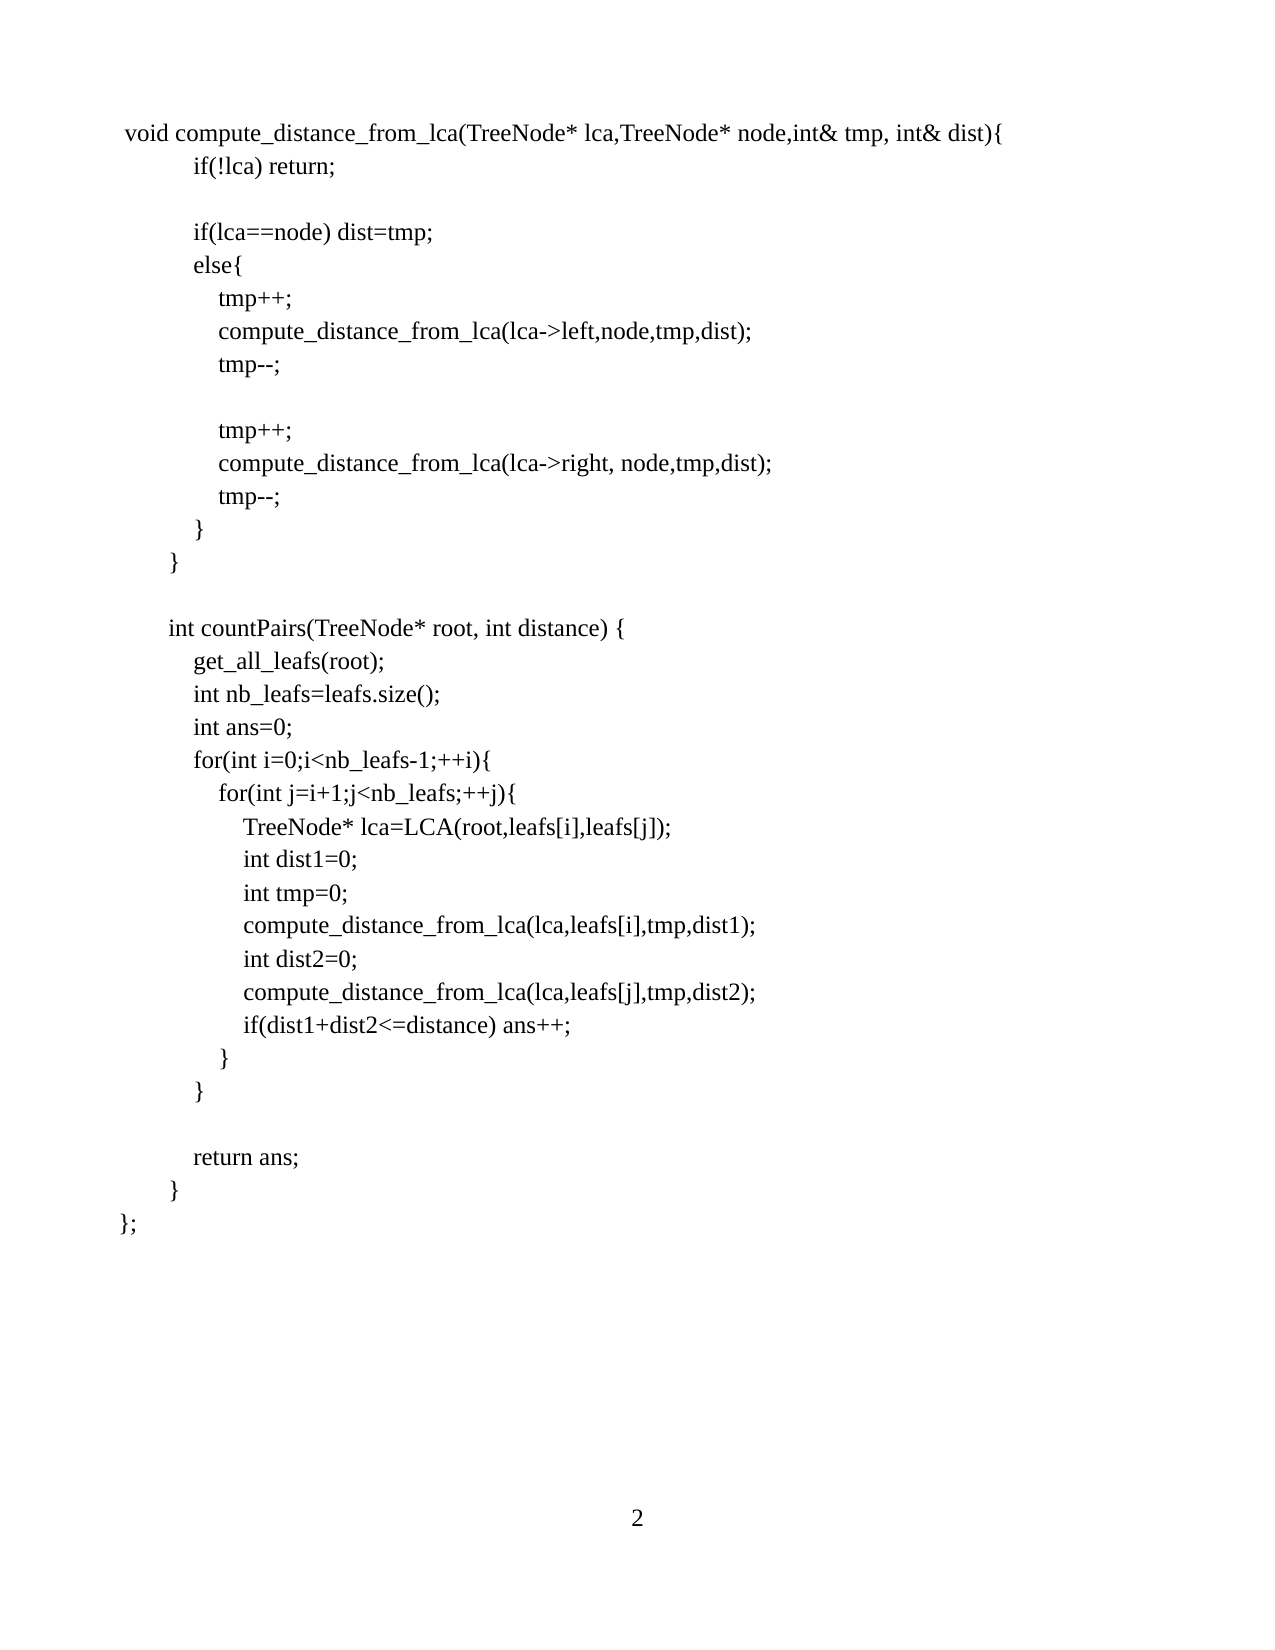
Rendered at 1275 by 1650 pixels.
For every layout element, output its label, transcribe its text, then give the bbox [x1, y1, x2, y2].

text tmp--; [118, 481, 1157, 510]
text int dist2=0; [118, 944, 1157, 972]
text if(dist1+dist2<=distance) ans++; [118, 1010, 1157, 1038]
text compute_distance_from_lca(lca->left,node,tmp,dist); [118, 316, 1157, 345]
text } [118, 1043, 1157, 1071]
text for(int i=0;i<nb_leafs-1;++i){ [118, 746, 1157, 774]
text } [118, 547, 1157, 576]
text compute_distance_from_lca(lca,leafs[i],tmp,dist1); [118, 911, 1157, 939]
text compute_distance_from_lca(lca,leafs[j],tmp,dist2); [118, 977, 1157, 1005]
text tmp++; [118, 283, 1157, 312]
text } [118, 1175, 1157, 1203]
text tmp--; [118, 349, 1157, 378]
text TreeNode* lca=LCA(root,leafs[i],leafs[j]); [118, 812, 1157, 840]
text for(int j=i+1;j<nb_leafs;++j){ [118, 778, 1157, 807]
text get_all_leafs(root); [118, 646, 1157, 675]
text int ans=0; [118, 712, 1157, 741]
text if(lca==node) dist=tmp; [118, 217, 1157, 246]
text tmp++; [118, 415, 1157, 444]
text else{ [118, 250, 1157, 279]
text } [118, 1076, 1157, 1104]
text if(!lca) return; [118, 151, 1157, 180]
text int countPairs(TreeNode* root, int distance) { [118, 613, 1157, 642]
text } [118, 514, 1157, 543]
text int nb_leafs=leafs.size(); [118, 679, 1157, 708]
text compute_distance_from_lca(lca->right, node,tmp,dist); [118, 448, 1157, 477]
text void compute_distance_from_lca(TreeNode* lca,TreeNode* node,int& tmp, int& dist){ [118, 118, 1157, 147]
text int dist1=0; [118, 844, 1157, 873]
text return ans; [118, 1142, 1157, 1171]
text int tmp=0; [118, 878, 1157, 906]
text }; [118, 1208, 1157, 1237]
